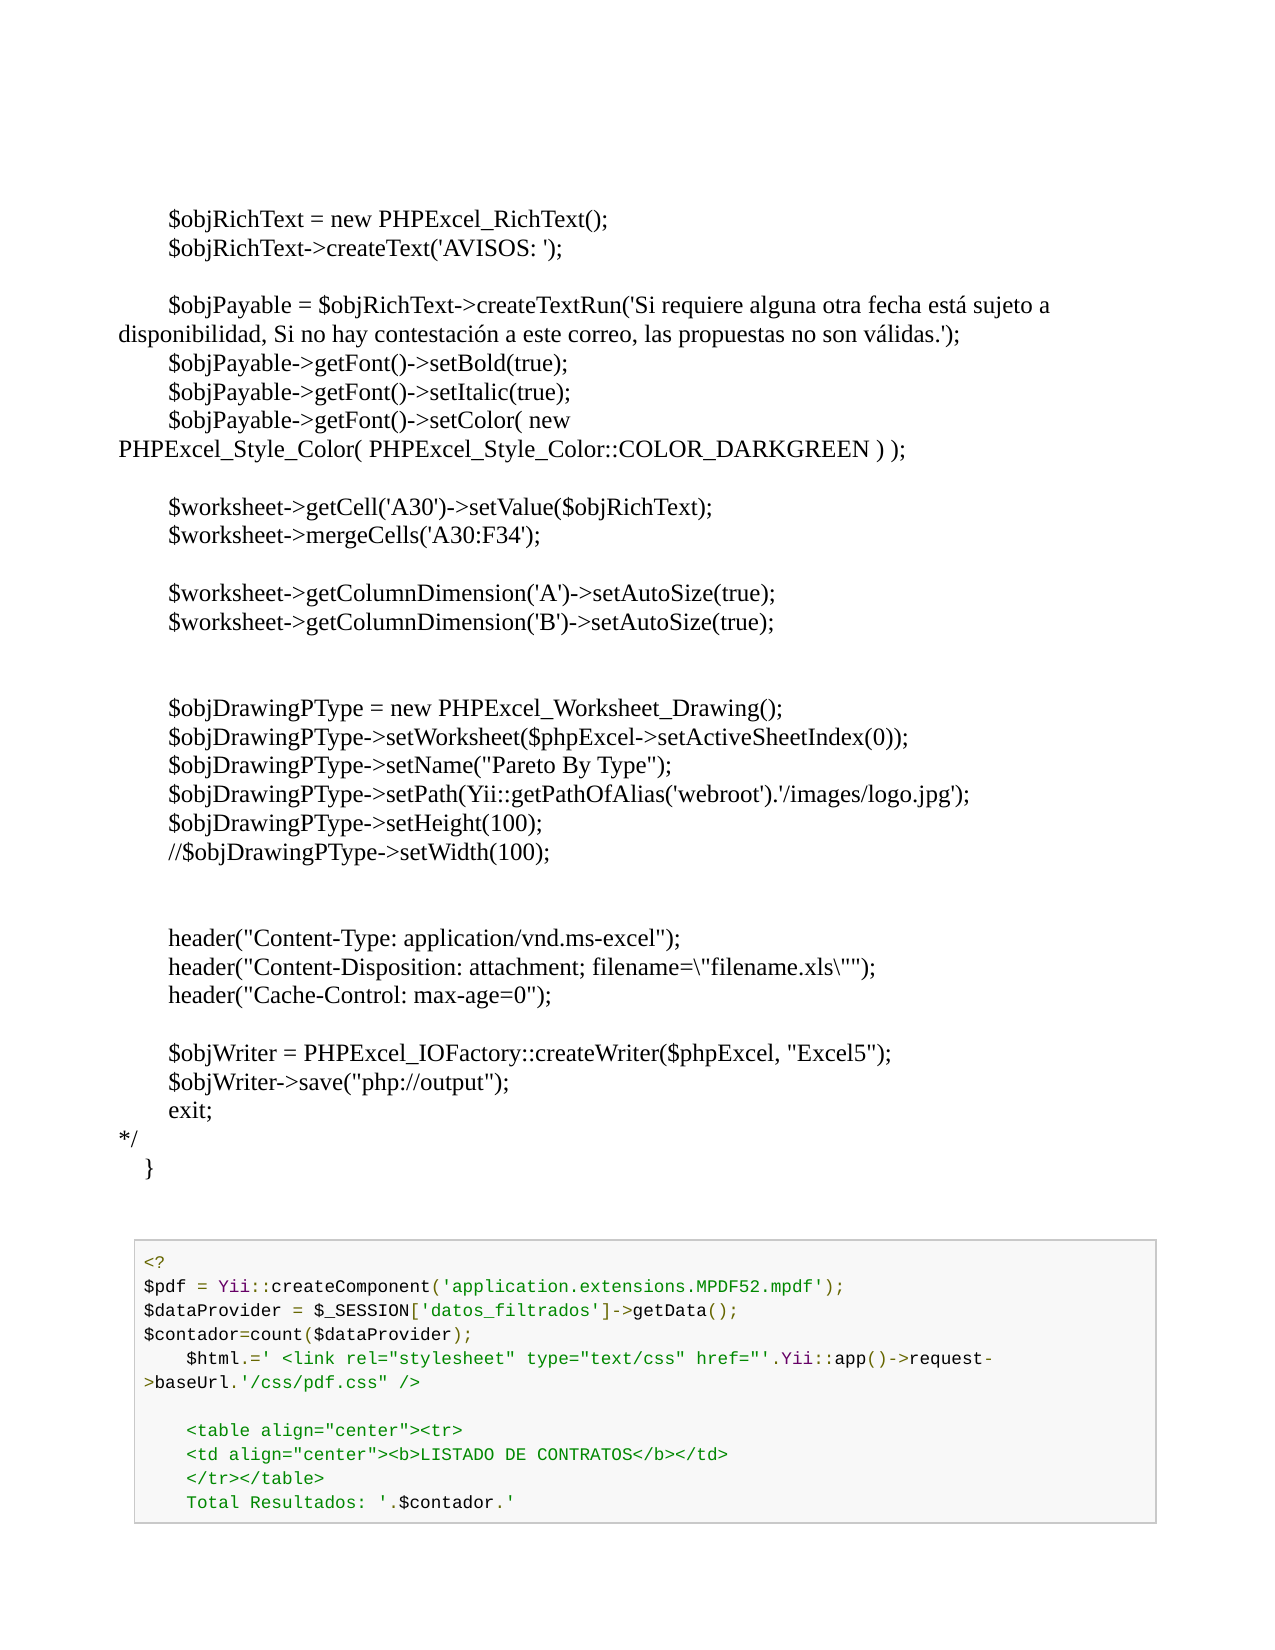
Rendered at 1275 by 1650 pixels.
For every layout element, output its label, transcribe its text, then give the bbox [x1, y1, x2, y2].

text header("Content-Disposition: attachment; filename=\"filename.xls\""); [118, 952, 1157, 981]
text $objDrawingPType->setWorksheet($phpExcel->setActiveSheetIndex(0)); [118, 722, 1157, 751]
text exit; [118, 1096, 1157, 1124]
text $worksheet->getColumnDimension('A')->setAutoSize(true); [118, 578, 1157, 607]
text header("Content-Type: application/vnd.ms-excel"); [118, 923, 1157, 952]
text $objRichText->createText('AVISOS: '); [118, 233, 1157, 262]
text $objPayable->getFont()->setItalic(true); [118, 377, 1157, 406]
text $worksheet->getColumnDimension('B')->setAutoSize(true); [118, 607, 1157, 636]
text $objPayable = $objRichText->createTextRun('Si requiere alguna otra fecha está sujeto a disponibilidad, Si no hay contestación a este correo, las propuestas no son válidas.'); [118, 291, 1157, 348]
text //$objDrawingPType->setWidth(100); [118, 837, 1157, 866]
text $objWriter->save("php://output"); [118, 1067, 1157, 1096]
text $objDrawingPType->setName("Pareto By Type"); [118, 751, 1157, 779]
text $objWriter = PHPExcel_IOFactory::createWriter($phpExcel, "Excel5"); [118, 1038, 1157, 1067]
text header("Cache-Control: max-age=0"); [118, 981, 1157, 1009]
text $objRichText = new PHPExcel_RichText(); [118, 204, 1157, 233]
text $objPayable->getFont()->setBold(true); [118, 348, 1157, 377]
text } [118, 1153, 1157, 1182]
text $objDrawingPType->setHeight(100); [118, 808, 1157, 837]
text $objPayable->getFont()->setColor( new PHPExcel_Style_Color( PHPExcel_Style_Color::COLOR_DARKGREEN ) ); [118, 406, 1157, 463]
text <? $pdf = Yii::createComponent('application.extensions.MPDF52.mpdf'); $dataProvider = $_SESSION['datos_filtrados']->getData(); $contador=count($dataProvider); $html.=' <link rel="stylesheet" type="text/css" href="'.Yii::app()->request->baseUrl.'/css/pdf.css" /> <table align="center"><tr> <td align="center"><b>LISTADO DE CONTRATOS</b></td> </tr></table> Total Resultados: '.$contador.' [135, 1241, 1155, 1522]
text $objDrawingPType->setPath(Yii::getPathOfAlias('webroot').'/images/logo.jpg'); [118, 779, 1157, 808]
text $worksheet->mergeCells('A30:F34'); [118, 521, 1157, 549]
text $worksheet->getCell('A30')->setValue($objRichText); [118, 492, 1157, 521]
text */ [118, 1124, 1157, 1153]
text $objDrawingPType = new PHPExcel_Worksheet_Drawing(); [118, 693, 1157, 722]
